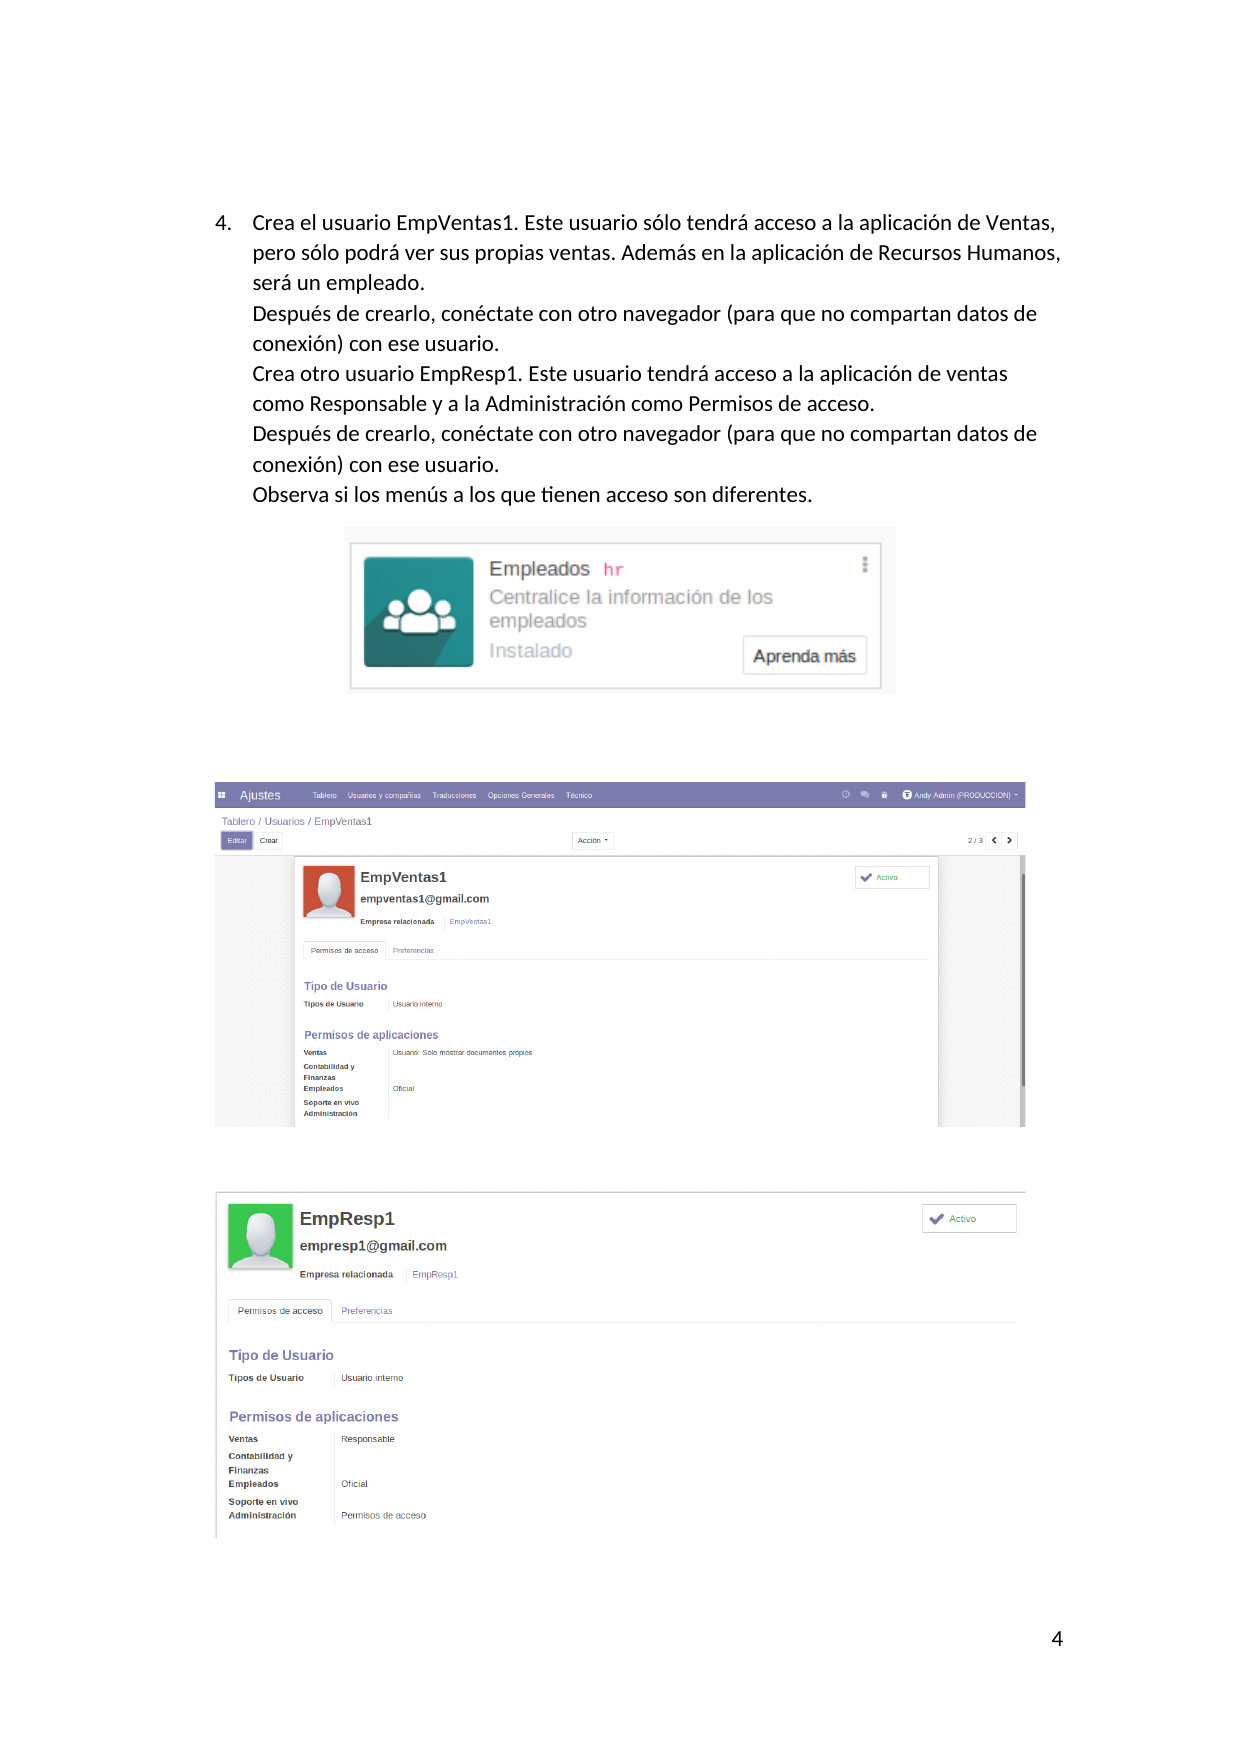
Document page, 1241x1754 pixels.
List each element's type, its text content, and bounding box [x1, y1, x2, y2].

picture [214, 1191, 1026, 1538]
list Observa si los menús a los que tienen acceso son diferentes. [252, 480, 1063, 508]
list Crea otro usuario EmpResp1. Este usuario tendrá acceso a la aplicación de ventas como Responsable y a la Administración como Permisos de acceso. [252, 359, 1063, 417]
picture [344, 527, 896, 694]
list Después de crearlo, conéctate con otro navegador (para que no compartan datos de conexión) con ese usuario. [252, 299, 1063, 357]
picture [214, 782, 1026, 1127]
list Crea el usuario EmpVentas1. Este usuario sólo tendrá acceso a la aplicación de Ventas, pero sólo podrá ver sus propias ventas. Además en la aplicación de Recursos Humanos, será un empleado. [215, 208, 1063, 296]
list Después de crearlo, conéctate con otro navegador (para que no compartan datos de conexión) con ese usuario. [252, 419, 1063, 478]
